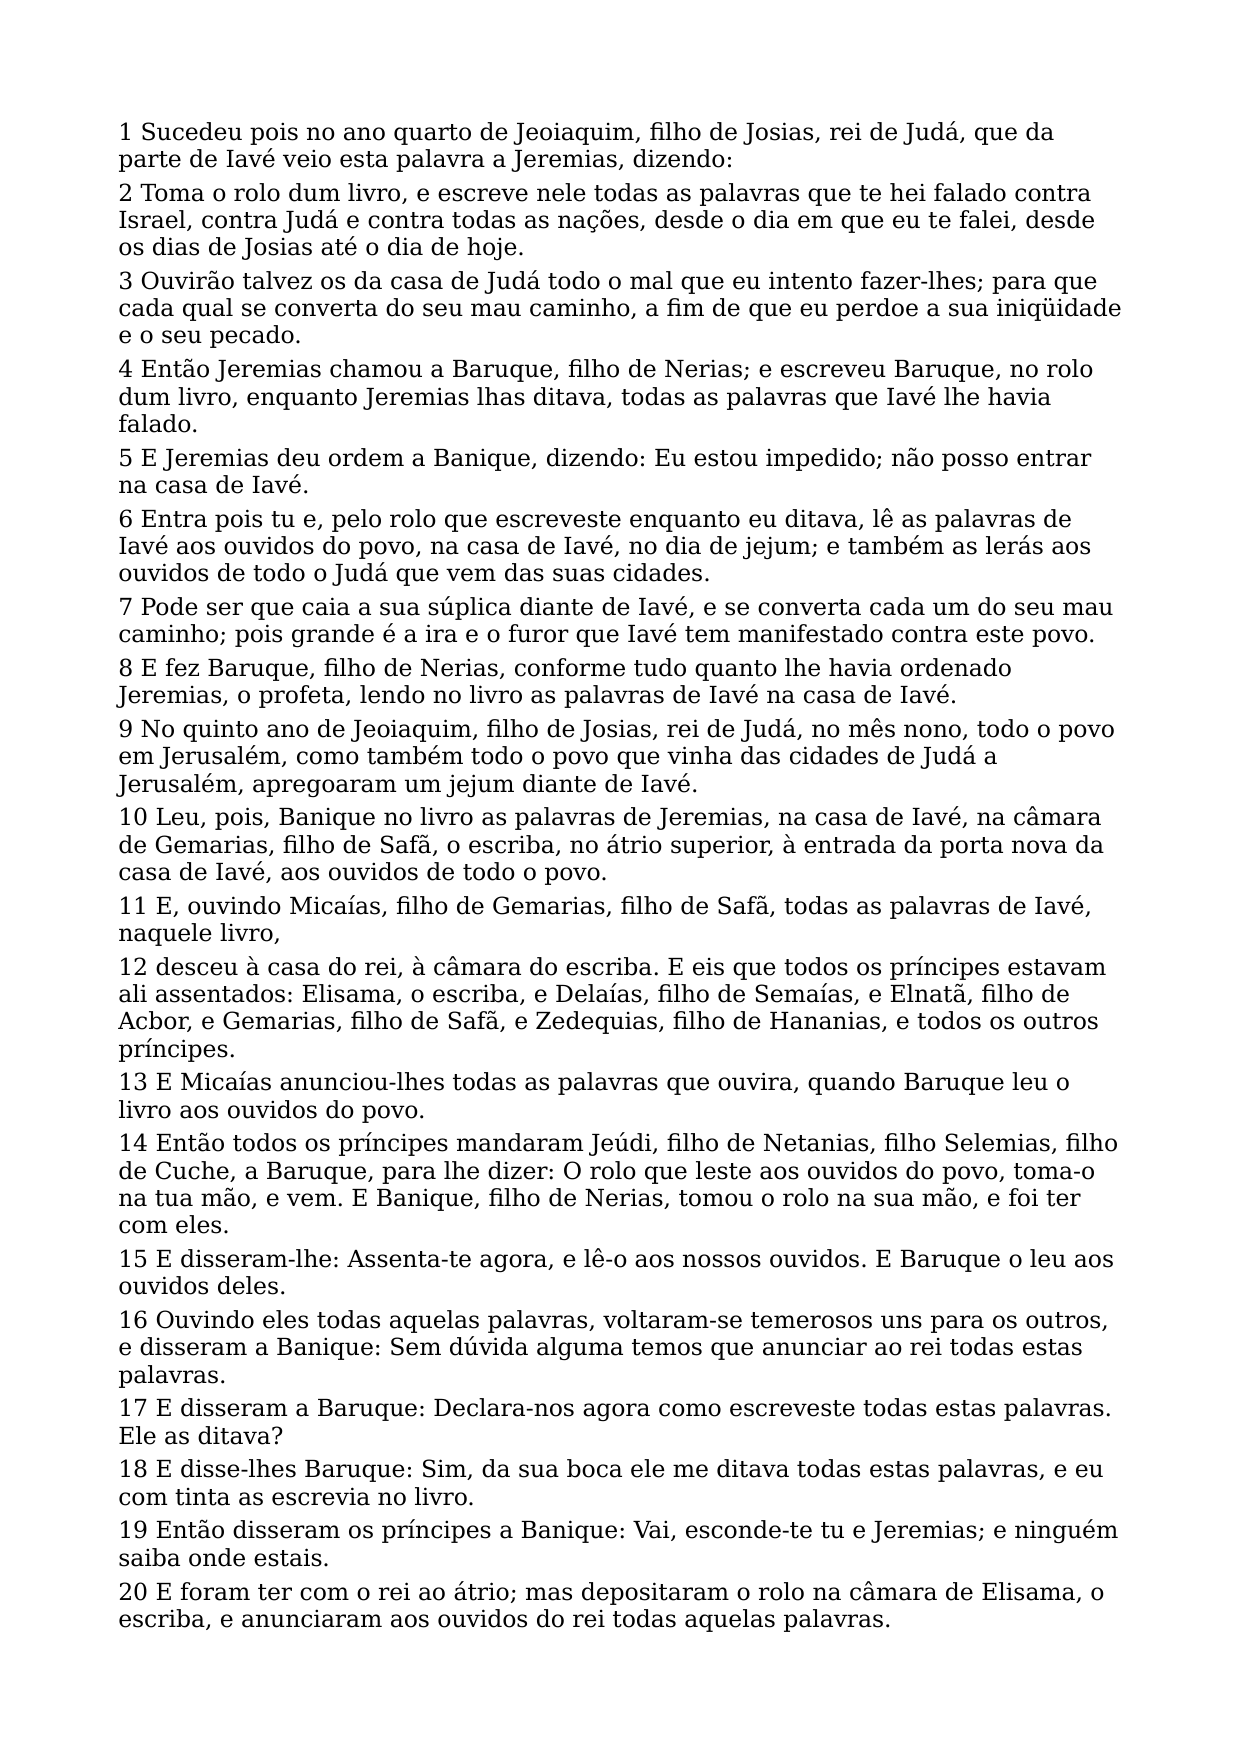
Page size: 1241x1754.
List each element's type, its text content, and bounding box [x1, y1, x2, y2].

text 10 Leu, pois, Banique no livro as palavras de Jeremias, na casa de Iavé, na câmara de Gemarias, filho de Safã, o escriba, no átrio superior, à entrada da porta nova da casa de Iavé, aos ouvidos de todo o povo. [118, 804, 1122, 886]
text 6 Entra pois tu e, pelo rolo que escreveste enquanto eu ditava, lê as palavras de Iavé aos ouvidos do povo, na casa de Iavé, no dia de jejum; e também as lerás aos ouvidos de todo o Judá que vem das suas cidades. [118, 505, 1122, 587]
text 9 No quinto ano de Jeoiaquim, filho de Josias, rei de Judá, no mês nono, todo o povo em Jerusalém, como também todo o povo que vinha das cidades de Judá a Jerusalém, apregoaram um jejum diante de Iavé. [118, 716, 1122, 797]
text 7 Pode ser que caia a sua súplica diante de Iavé, e se converta cada um do seu mau caminho; pois grande é a ira e o furor que Iavé tem manifestado contra este povo. [118, 593, 1122, 648]
text 8 E fez Baruque, filho de Nerias, conforme tudo quanto lhe havia ordenado Jeremias, o profeta, lendo no livro as palavras de Iavé na casa de Iavé. [118, 654, 1122, 709]
text 4 Então Jeremias chamou a Baruque, filho de Nerias; e escreveu Baruque, no rolo dum livro, enquanto Jeremias lhas ditava, todas as palavras que Iavé lhe havia falado. [118, 356, 1122, 438]
text 2 Toma o rolo dum livro, e escreve nele todas as palavras que te hei falado contra Israel, contra Judá e contra todas as nações, desde o dia em que eu te falei, desde os dias de Josias até o dia de hoje. [118, 179, 1122, 261]
text 19 Então disseram os príncipes a Banique: Vai, esconde-te tu e Jeremias; e ninguém saiba onde estais. [118, 1517, 1122, 1572]
text 11 E, ouvindo Micaías, filho de Gemarias, filho de Safã, todas as palavras de Iavé, naquele livro, [118, 892, 1122, 947]
text 18 E disse-lhes Baruque: Sim, da sua boca ele me ditava todas estas palavras, e eu com tinta as escrevia no livro. [118, 1456, 1122, 1511]
text 17 E disseram a Baruque: Declara-nos agora como escreveste todas estas palavras. Ele as ditava? [118, 1395, 1122, 1449]
text 12 desceu à casa do rei, à câmara do escriba. E eis que todos os príncipes estavam ali assentados: Elisama, o escriba, e Delaías, filho de Semaías, e Elnatã, filho de Acbor, e Gemarias, filho de Safã, e Zedequias, filho de Hananias, e todos os outros príncipes. [118, 953, 1122, 1062]
text 13 E Micaías anunciou-lhes todas as palavras que ouvira, quando Baruque leu o livro aos ouvidos do povo. [118, 1069, 1122, 1123]
text 5 E Jeremias deu ordem a Banique, dizendo: Eu estou impedido; não posso entrar na casa de Iavé. [118, 444, 1122, 499]
text 16 Ouvindo eles todas aquelas palavras, voltaram-se temerosos uns para os outros, e disseram a Banique: Sem dúvida alguma temos que anunciar ao rei todas estas palavras. [118, 1307, 1122, 1388]
text 3 Ouvirão talvez os da casa de Judá todo o mal que eu intento fazer-lhes; para que cada qual se converta do seu mau caminho, a fim de que eu perdoe a sua iniqüidade e o seu pecado. [118, 267, 1122, 349]
text 14 Então todos os príncipes mandaram Jeúdi, filho de Netanias, filho Selemias, filho de Cuche, a Baruque, para lhe dizer: O rolo que leste aos ouvidos do povo, toma-o na tua mão, e vem. E Banique, filho de Nerias, tomou o rolo na sua mão, e foi ter com eles. [118, 1130, 1122, 1239]
text 1 Sucedeu pois no ano quarto de Jeoiaquim, filho de Josias, rei de Judá, que da parte de Iavé veio esta palavra a Jeremias, dizendo: [118, 118, 1122, 173]
text 20 E foram ter com o rei ao átrio; mas depositaram o rolo na câmara de Elisama, o escriba, e anunciaram aos ouvidos do rei todas aquelas palavras. [118, 1578, 1122, 1633]
text 15 E disseram-lhe: Assenta-te agora, e lê-o aos nossos ouvidos. E Baruque o leu aos ouvidos deles. [118, 1246, 1122, 1300]
